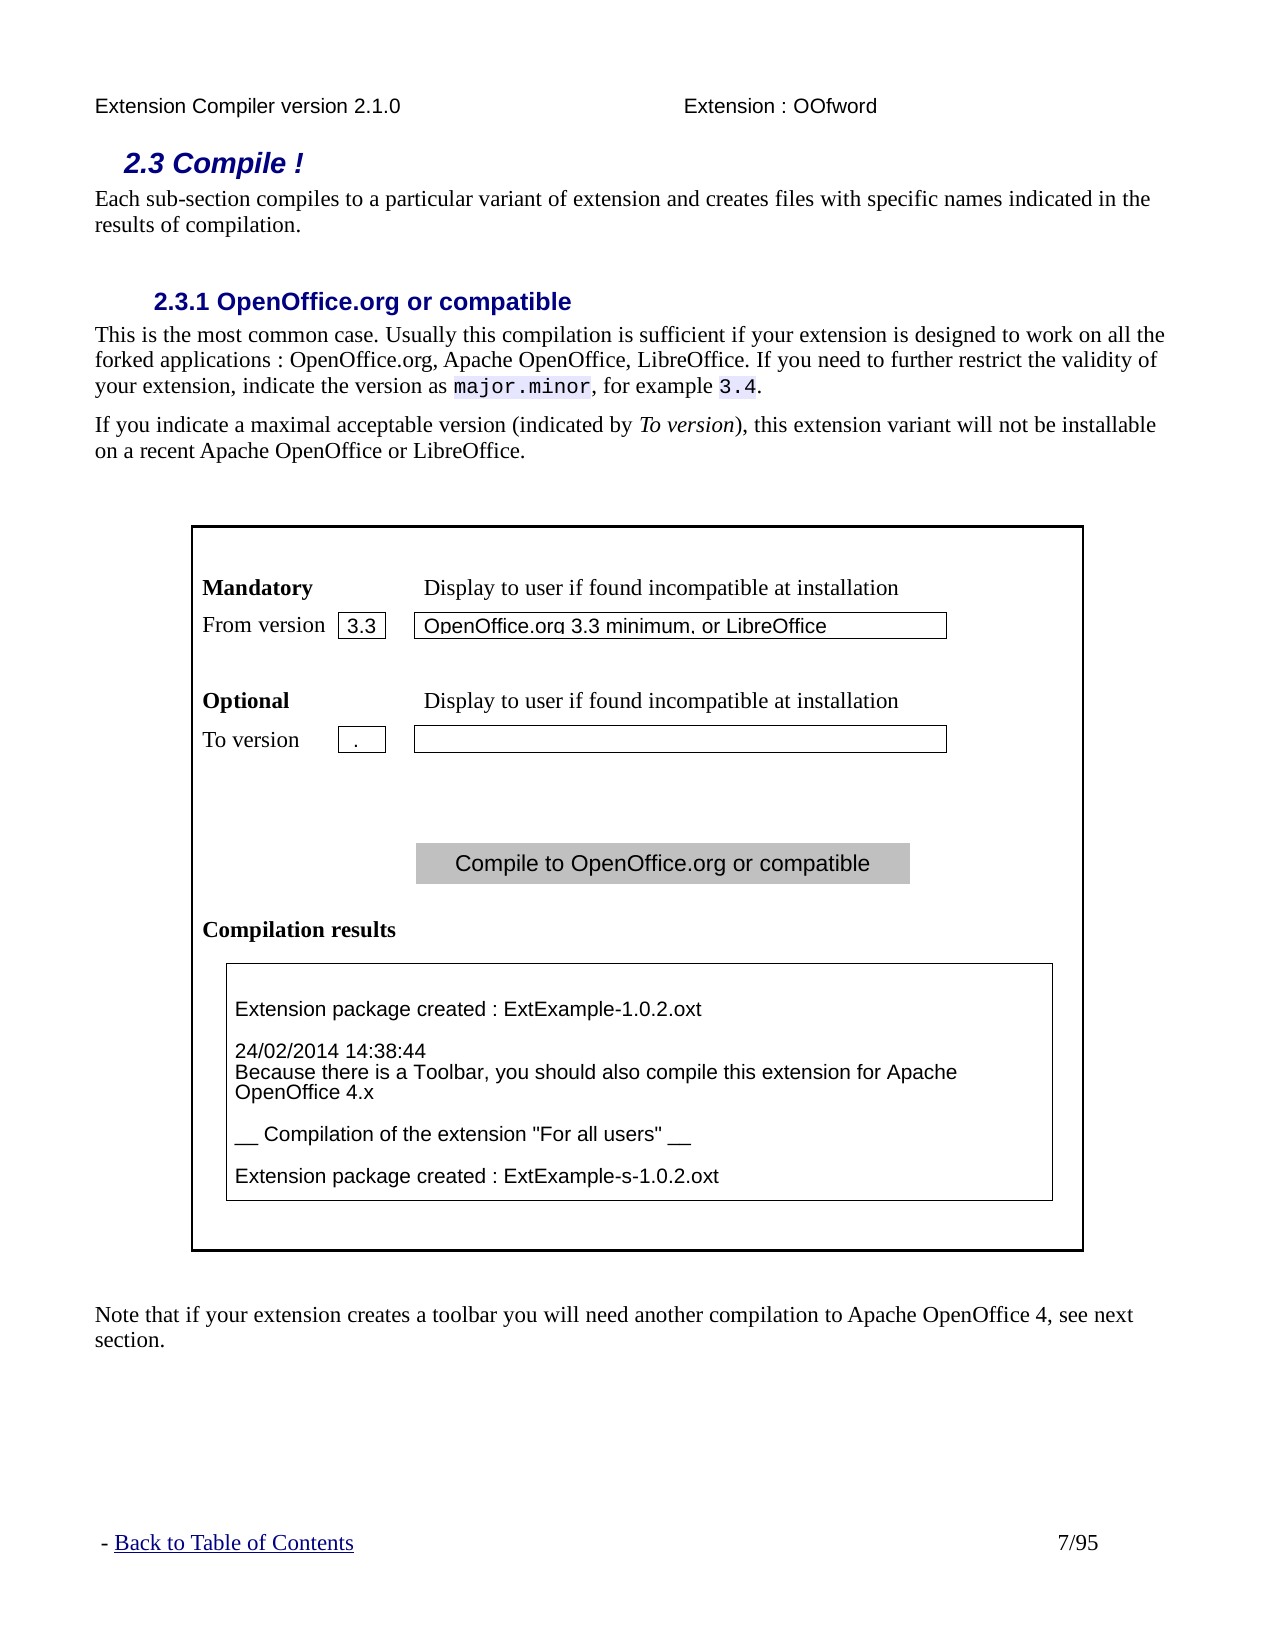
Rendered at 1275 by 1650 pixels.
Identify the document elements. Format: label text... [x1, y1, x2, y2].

text Optional Display to user if found incompatible at installation [202, 688, 1073, 714]
text This is the most common case. Usually this compilation is sufficient if your extension is designed to work on all the forked applications : OpenOffice.org, Apache OpenOffice, LibreOffice. If you need to further restrict the validity of your extension, indicate the version as major.minor, for example 3.4. [94, 321, 1181, 399]
text Note that if your extension creates a toolbar you will need another compilation to Apache OpenOffice 4, see next section. [94, 1302, 1181, 1353]
text Mandatory Display to user if found incompatible at installation [202, 574, 1073, 600]
text [947, 612, 1073, 638]
subtitle Compile ! [124, 147, 1181, 180]
text [947, 726, 1073, 752]
text If you indicate a maximal acceptable version (indicated by To version), this extension variant will not be installable on a recent Apache OpenOffice or LibreOffice. [94, 412, 1181, 463]
text [386, 612, 414, 638]
text Compilation results [202, 917, 1073, 942]
text Each sub-section compiles to a particular variant of extension and creates files with specific names indicated in the results of compilation. [94, 186, 1181, 237]
text To version [202, 726, 338, 752]
text From version [202, 612, 338, 638]
text [386, 726, 414, 752]
subtitle OpenOffice.org or compatible [153, 287, 1181, 316]
